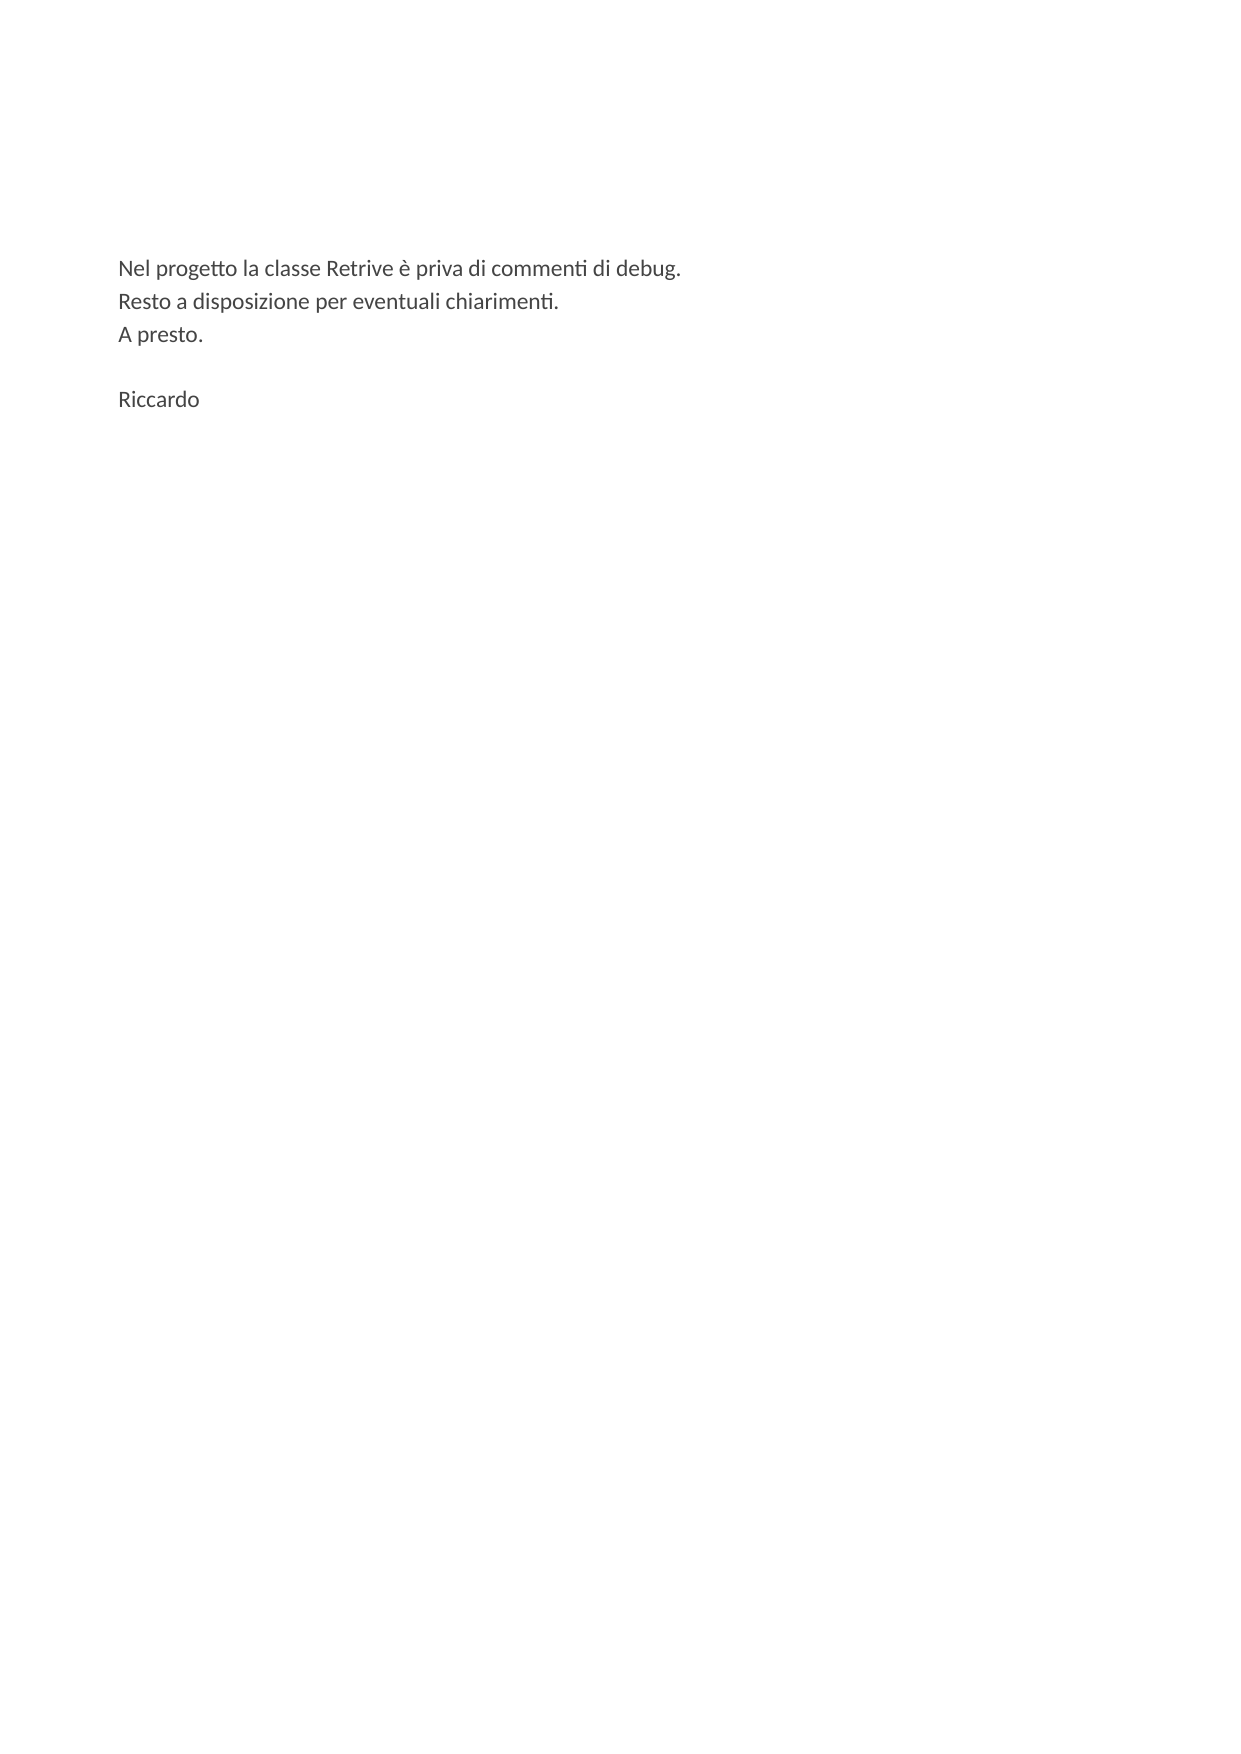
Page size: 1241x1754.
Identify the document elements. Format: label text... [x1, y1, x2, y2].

text Nel progetto la classe Retrive è priva di commenti di debug. [118, 249, 1122, 282]
text Riccardo [118, 381, 1122, 413]
text Resto a disposizione per eventuali chiarimenti. [118, 282, 1122, 315]
text A presto. [118, 315, 1122, 348]
